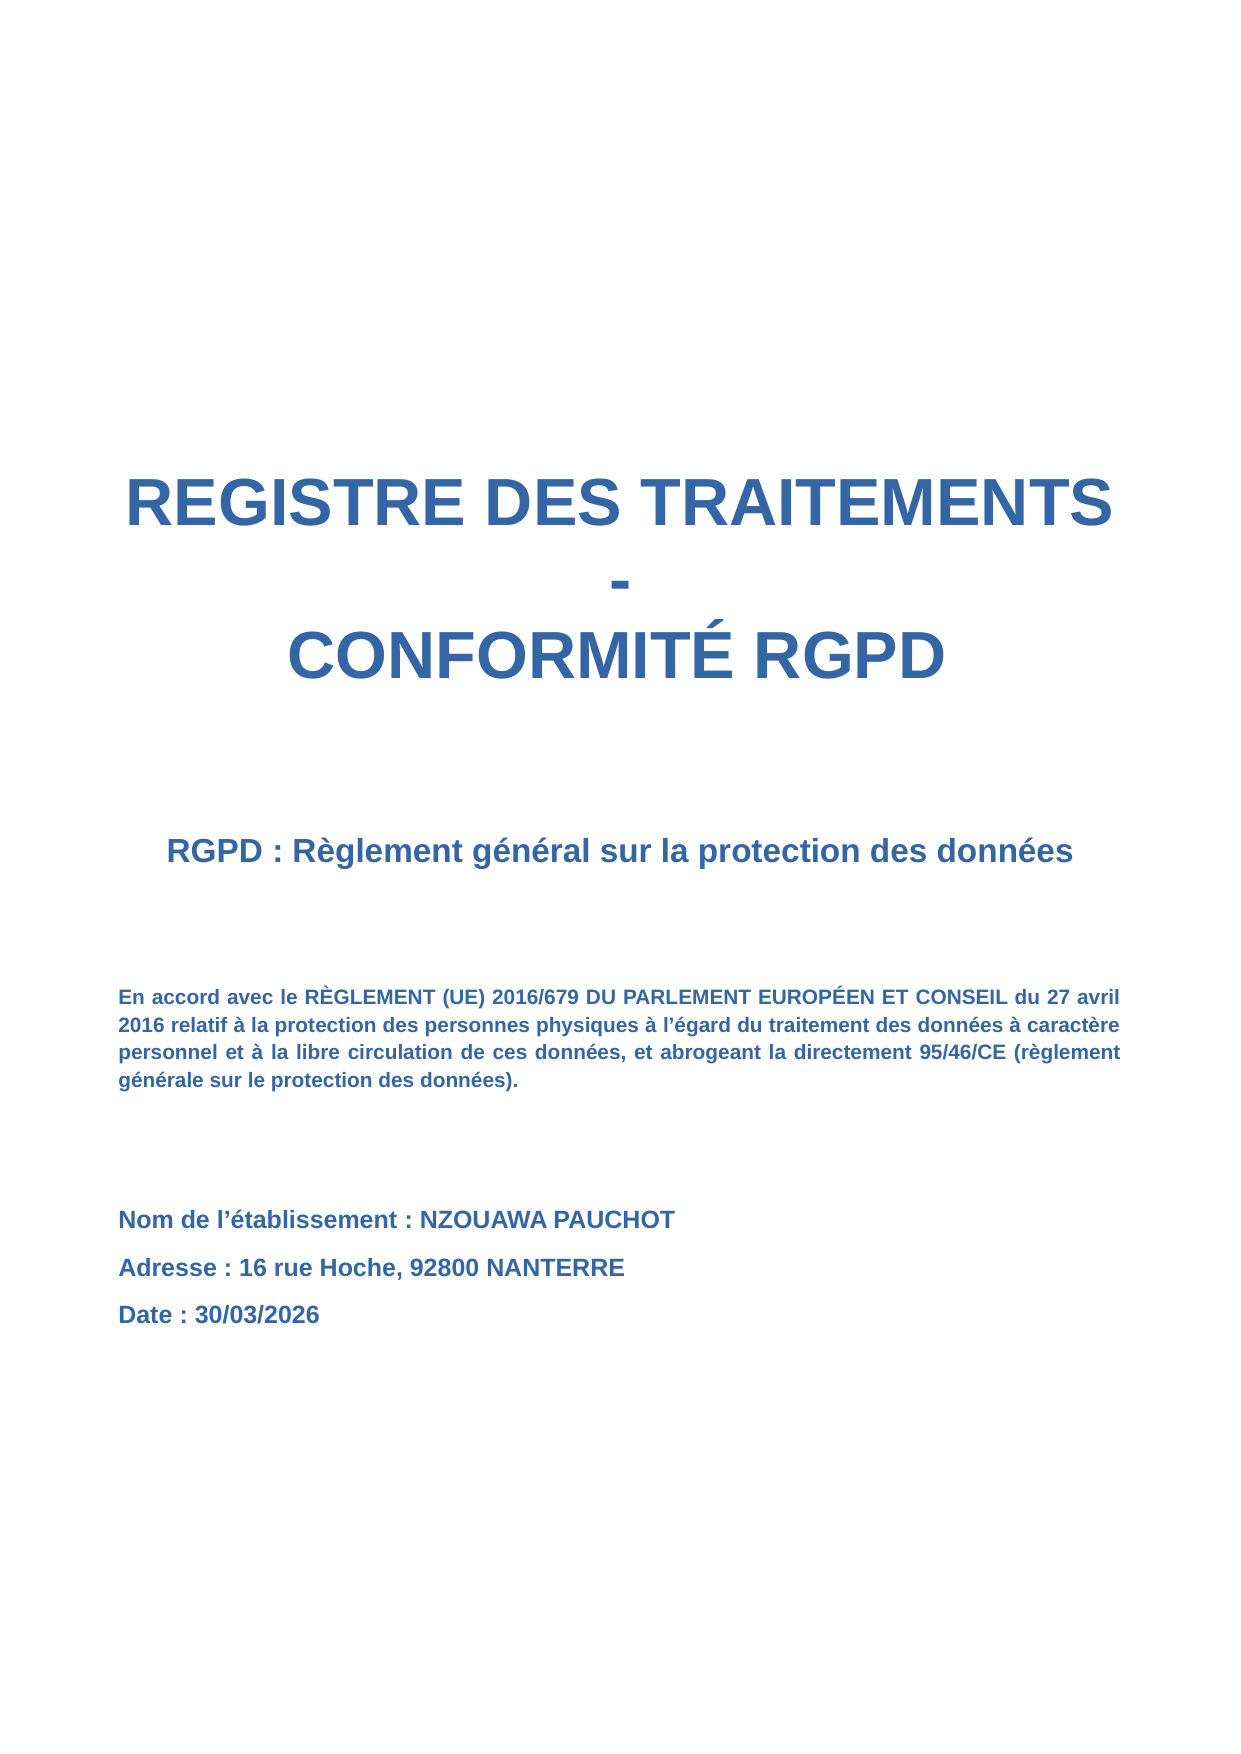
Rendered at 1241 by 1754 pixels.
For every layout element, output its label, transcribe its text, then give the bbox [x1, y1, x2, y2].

subtitle Nom de l’établissement : NZOUAWA PAUCHOT [118, 1205, 1122, 1234]
text - [118, 540, 1122, 616]
subtitle Adresse : 16 rue Hoche, 92800 NANTERRE [118, 1253, 1122, 1281]
subtitle En accord avec le RÈGLEMENT (UE) 2016/679 DU PARLEMENT EUROPÉEN ET CONSEIL du 27 avril 2016 relatif à la protection des personnes physiques à l’égard du traitement des données à caractère personnel et à la libre circulation de ces données, et abrogeant la directement 95/46/CE (règlement générale sur le protection des données). [118, 985, 1122, 1092]
subtitle RGPD : Règlement général sur la protection des données [118, 831, 1122, 870]
subtitle Date : 30/03/2026 [118, 1300, 1122, 1329]
text REGISTRE DES TRAITEMENTS [118, 463, 1122, 540]
text CONFORMITÉ RGPD [118, 616, 1122, 693]
